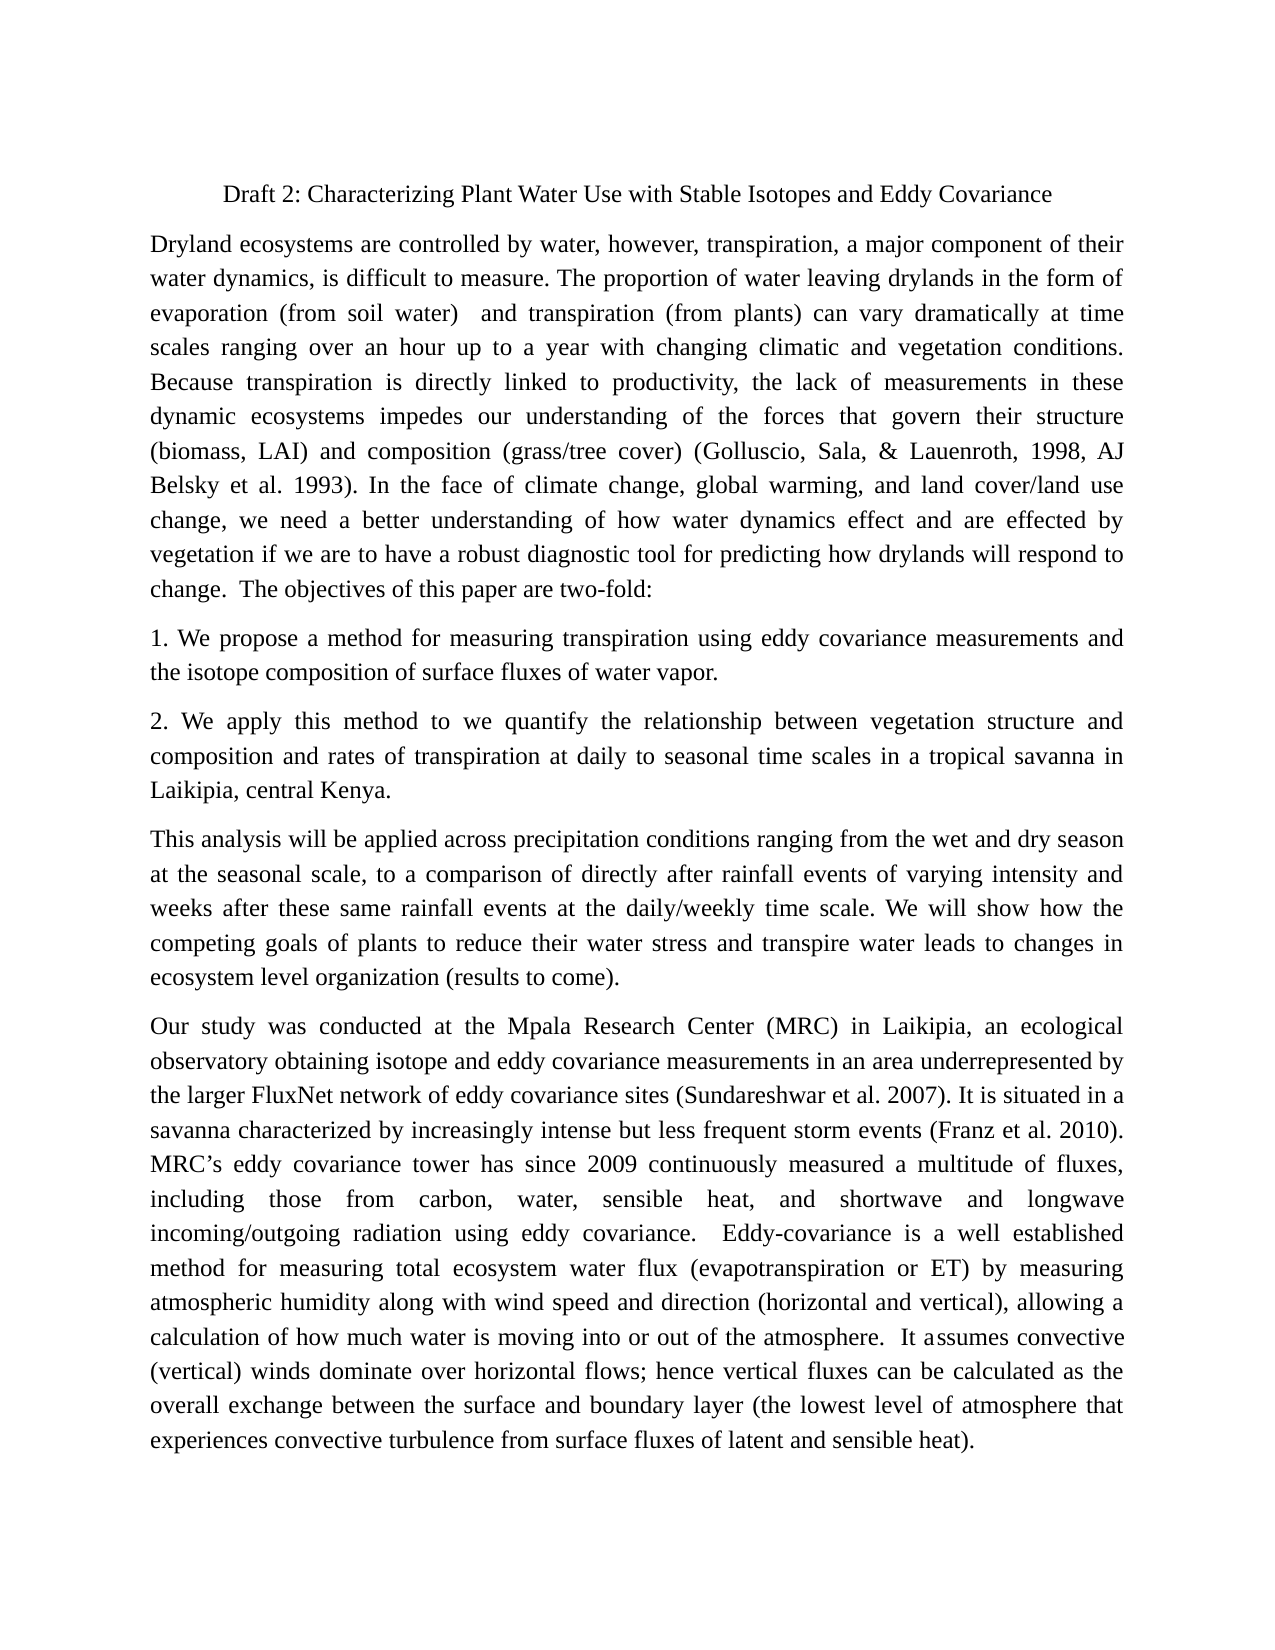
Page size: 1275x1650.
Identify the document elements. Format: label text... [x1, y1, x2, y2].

text This analysis will be applied across precipitation conditions ranging from the wet and dry season at the seasonal scale, to a comparison of directly after rainfall events of varying intensity and weeks after these same rainfall events at the daily/weekly time scale. We will show how the competing goals of plants to reduce their water stress and transpire water leads to changes in ecosystem level organization (results to come). [150, 824, 1125, 991]
text Draft 2: Characterizing Plant Water Use with Stable Isotopes and Eddy Covariance [150, 179, 1125, 207]
text Our study was conducted at the Mpala Research Center (MRC) in Laikipia, an ecological observatory obtaining isotope and eddy covariance measurements in an area underrepresented by the larger FluxNet network of eddy covariance sites (Sundareshwar et al. 2007). It is situated in a savanna characterized by increasingly intense but less frequent storm events (Franz et al. 2010). MRC’s eddy covariance tower has since 2009 continuously measured a multitude of fluxes, including those from carbon, water, sensible heat, and shortwave and longwave incoming/outgoing radiation using eddy covariance. Eddy-covariance is a well established method for measuring total ecosystem water flux (evapotranspiration or ET) by measuring atmospheric humidity along with wind speed and direction (horizontal and vertical), allowing a calculation of how much water is moving into or out of the atmosphere. It assumes convective (vertical) winds dominate over horizontal flows; hence vertical fluxes can be calculated as the overall exchange between the surface and boundary layer (the lowest level of atmosphere that experiences convective turbulence from surface fluxes of latent and sensible heat). [150, 1011, 1125, 1454]
text 1. We propose a method for measuring transpiration using eddy covariance measurements and the isotope composition of surface fluxes of water vapor. [150, 623, 1125, 686]
text 2. We apply this method to we quantify the relationship between vegetation structure and composition and rates of transpiration at daily to seasonal time scales in a tropical savanna in Laikipia, central Kenya. [150, 706, 1125, 804]
text Dryland ecosystems are controlled by water, however, transpiration, a major component of their water dynamics, is difficult to measure. The proportion of water leaving drylands in the form of evaporation (from soil water) and transpiration (from plants) can vary dramatically at time scales ranging over an hour up to a year with changing climatic and vegetation conditions. Because transpiration is directly linked to productivity, the lack of measurements in these dynamic ecosystems impedes our understanding of the forces that govern their structure (biomass, LAI) and composition (grass/tree cover) (Golluscio, Sala, & Lauenroth, 1998, AJ Belsky et al. 1993). In the face of climate change, global warming, and land cover/land use change, we need a better understanding of how water dynamics effect and are effected by vegetation if we are to have a robust diagnostic tool for predicting how drylands will respond to change. The objectives of this paper are two-fold: [150, 229, 1125, 602]
